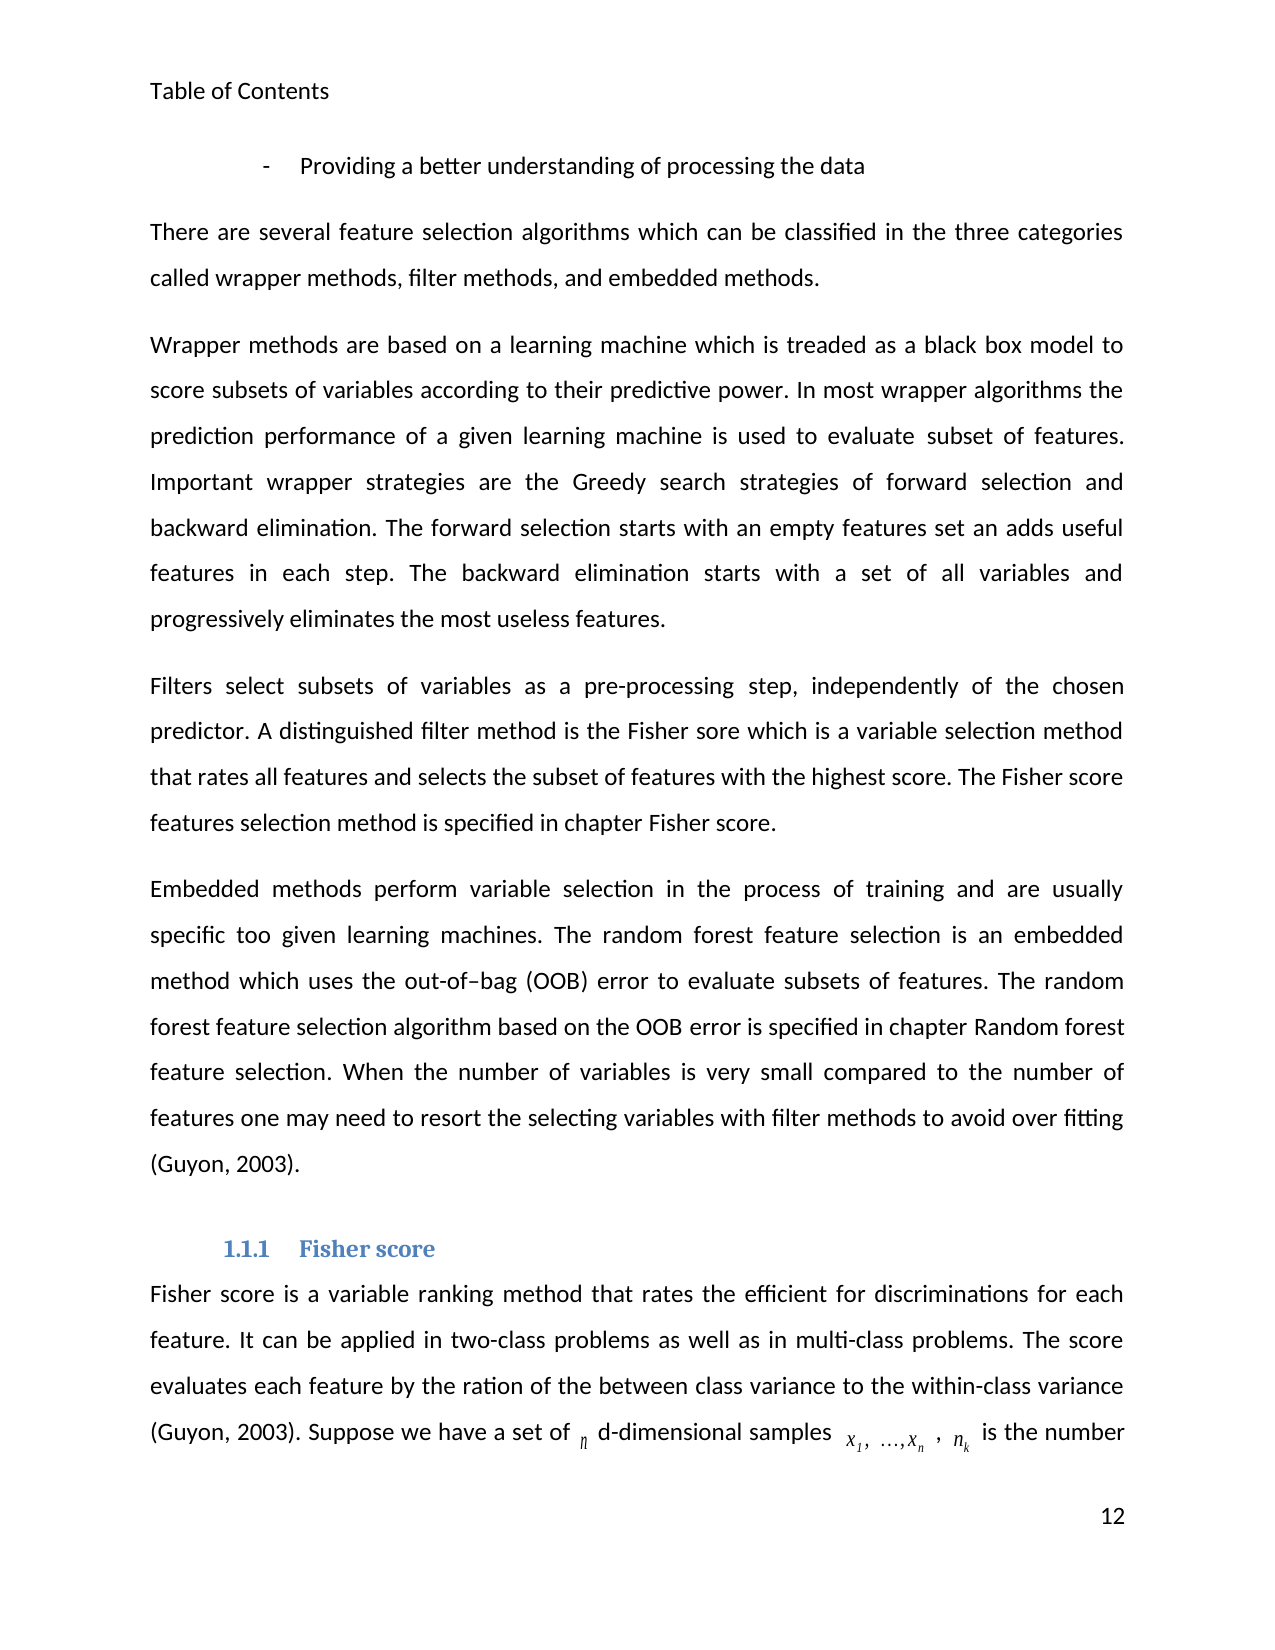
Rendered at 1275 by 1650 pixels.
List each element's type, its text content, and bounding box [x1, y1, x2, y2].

text Wrapper methods are based on a learning machine which is treaded as a black box model to score subsets of variables according to their predictive power. In most wrapper algorithms the prediction performance of a given learning machine is used to evaluate subset of features. Important wrapper strategies are the Greedy search strategies of forward selection and backward elimination. The forward selection starts with an empty features set an adds useful features in each step. The backward elimination starts with a set of all variables and progressively eliminates the most useless features. [150, 329, 1125, 634]
text Filters select subsets of variables as a pre-processing step, independently of the chosen predictor. A distinguished filter method is the Fisher sore which is a variable selection method that rates all features and selects the subset of features with the highest score. The Fisher score features selection method is specified in chapter Fisher score. [150, 670, 1125, 837]
list Providing a better understanding of processing the data [262, 150, 1125, 181]
subtitle Fisher score [224, 1235, 1125, 1264]
text There are several feature selection algorithms which can be classified in the three categories called wrapper methods, filter methods, and embedded methods. [150, 217, 1125, 293]
text Fisher score is a variable ranking method that rates the efficient for discriminations for each feature. It can be applied in two-class problems as well as in multi-class problems. The score evaluates each feature by the ration of the between class variance to the within-class variance (Guyon, 2003). Suppose we have a set of d-dimensional samples , is the number of samples in the subset labeled and c is the number of classes. The Fisher score of the -th feature is computed in (19). [150, 1278, 1125, 1455]
text Embedded methods perform variable selection in the process of training and are usually specific too given learning machines. The random forest feature selection is an embedded method which uses the out-of–bag (OOB) error to evaluate subsets of features. The random forest feature selection algorithm based on the OOB error is specified in chapter Random forest feature selection. When the number of variables is very small compared to the number of features one may need to resort the selecting variables with filter methods to avoid over fitting (Guyon, 2003). [150, 873, 1125, 1178]
